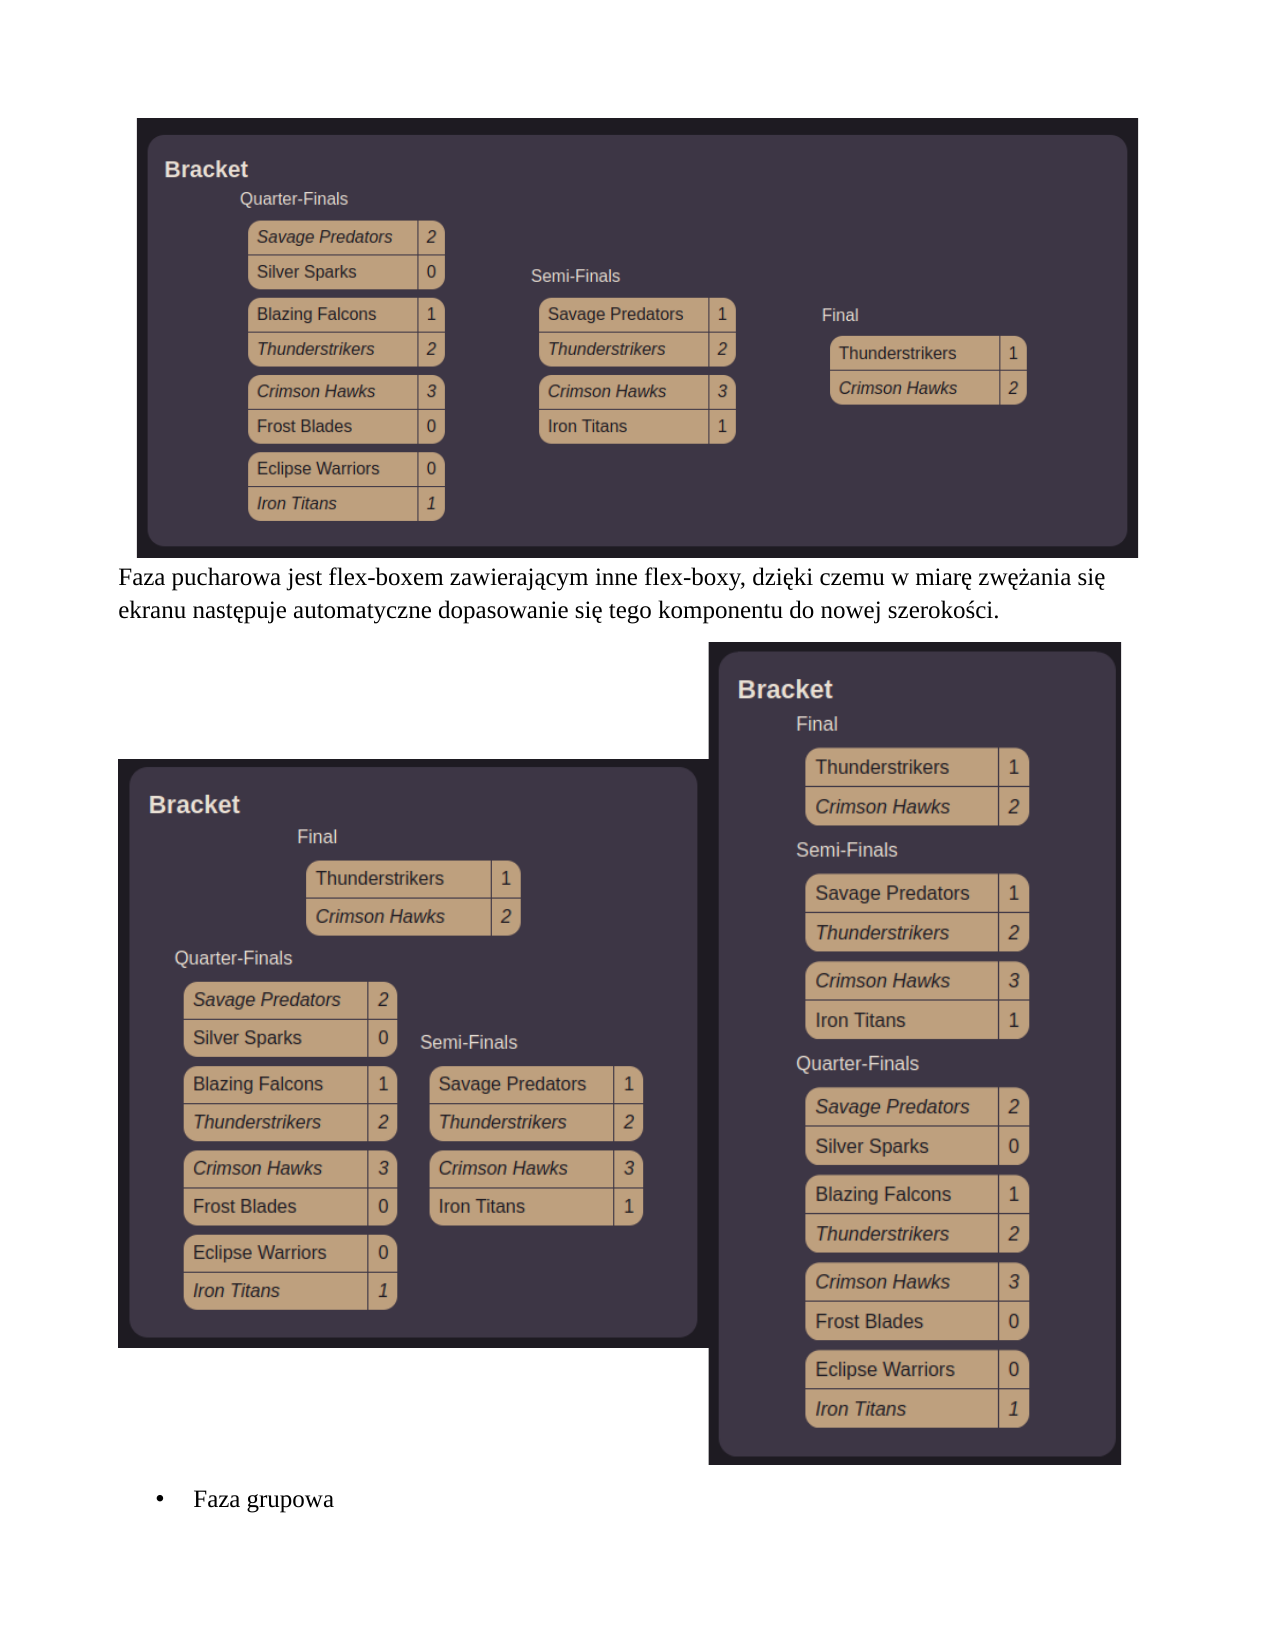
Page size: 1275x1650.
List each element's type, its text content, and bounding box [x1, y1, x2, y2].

text Faza pucharowa jest flex-boxem zawierającym inne flex-boxy, dzięki czemu w miarę zwężania się ekranu następuje automatyczne dopasowanie się tego komponentu do nowej szerokości. [118, 118, 1157, 623]
list Faza grupowa [156, 1484, 1157, 1512]
picture [136, 118, 1139, 558]
picture [118, 642, 1122, 1465]
